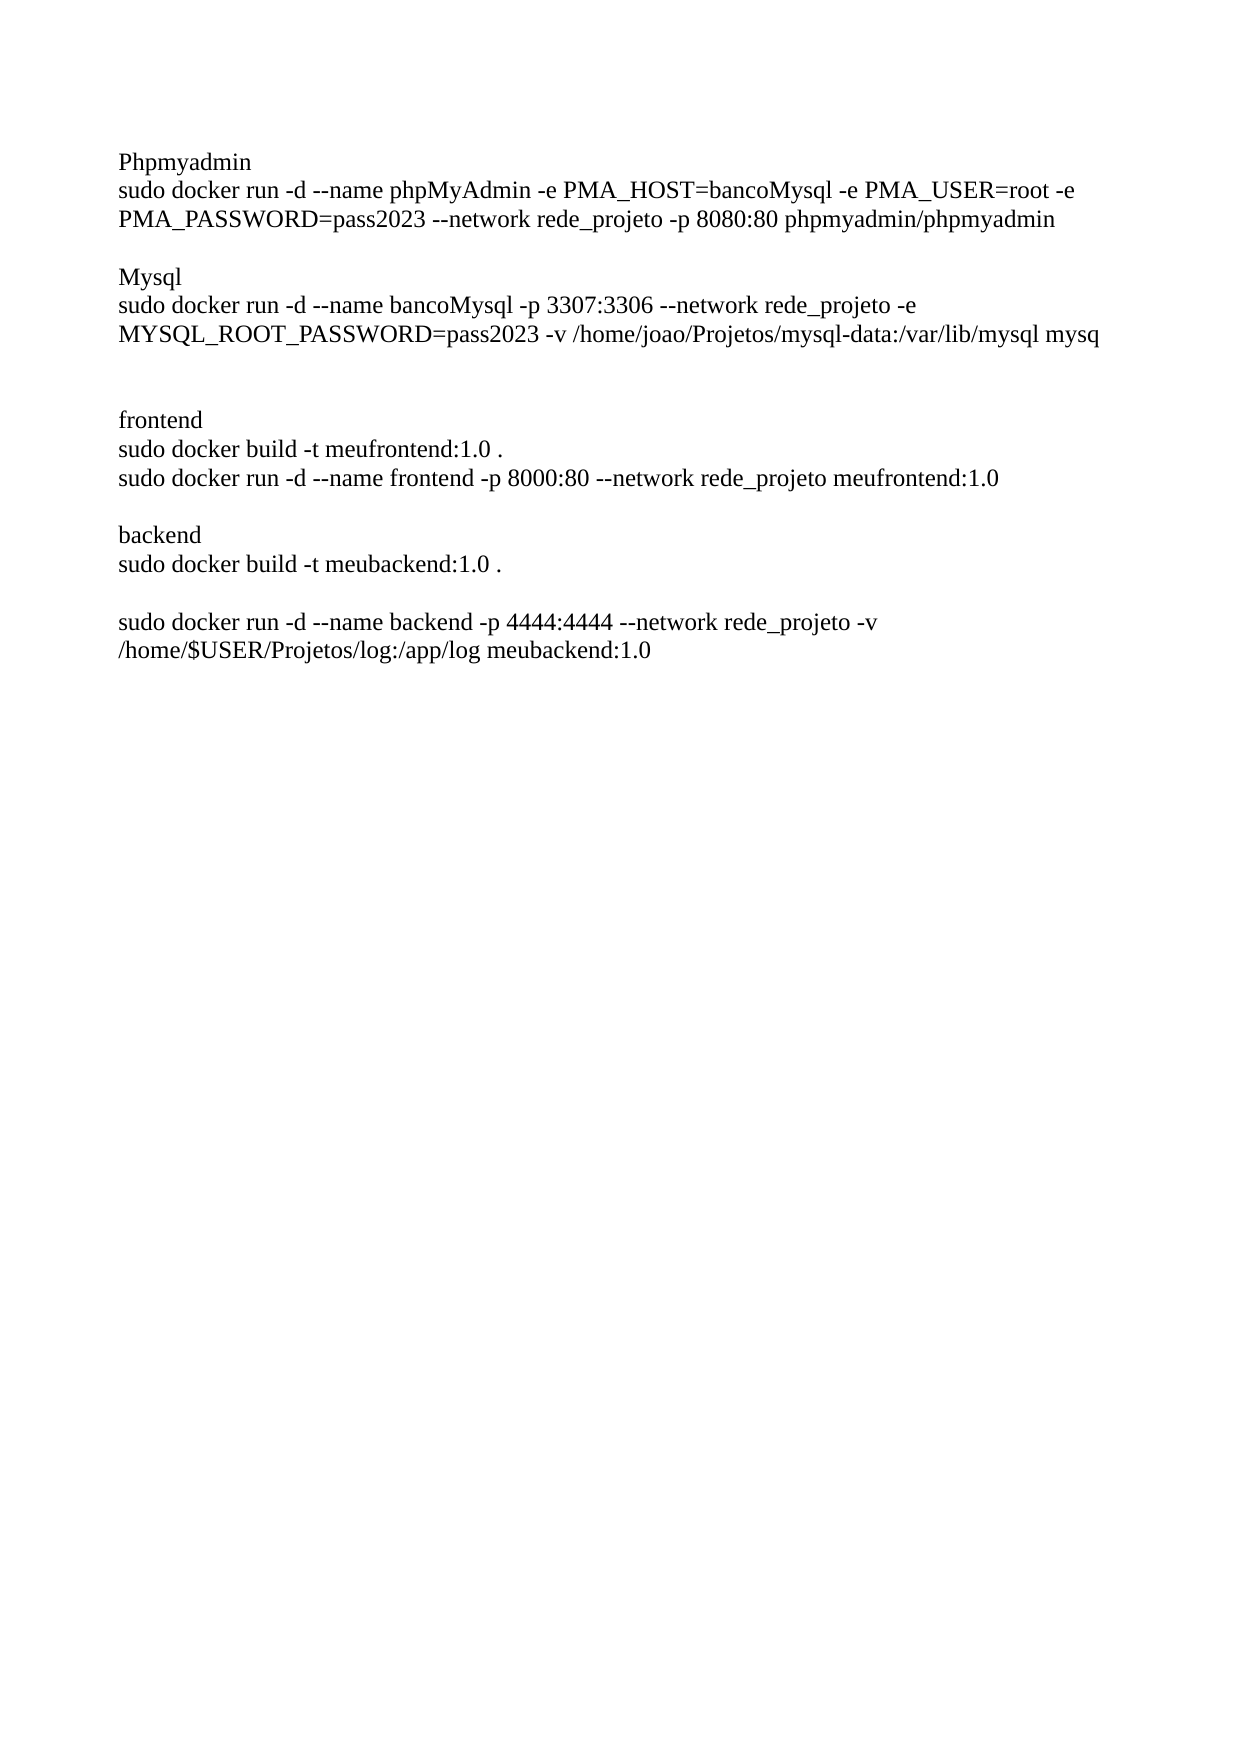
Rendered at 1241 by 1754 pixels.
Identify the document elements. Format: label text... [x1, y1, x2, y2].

text sudo docker run -d --name frontend -p 8000:80 --network rede_projeto meufrontend:1.0 [118, 463, 1122, 492]
text sudo docker build -t meubackend:1.0 . [118, 549, 1122, 578]
text sudo docker run -d --name phpMyAdmin -e PMA_HOST=bancoMysql -e PMA_USER=root -e PMA_PASSWORD=pass2023 --network rede_projeto -p 8080:80 phpmyadmin/phpmyadmin [118, 176, 1122, 233]
text Mysql [118, 262, 1122, 291]
text sudo docker run -d --name bancoMysql -p 3307:3306 --network rede_projeto -e MYSQL_ROOT_PASSWORD=pass2023 -v /home/joao/Projetos/mysql-data:/var/lib/mysql mysq [118, 291, 1122, 348]
text sudo docker run -d --name backend -p 4444:4444 --network rede_projeto -v /home/$USER/Projetos/log:/app/log meubackend:1.0 [118, 607, 1122, 664]
text sudo docker build -t meufrontend:1.0 . [118, 434, 1122, 463]
text backend [118, 521, 1122, 549]
text frontend [118, 406, 1122, 434]
text Phpmyadmin [118, 147, 1122, 176]
